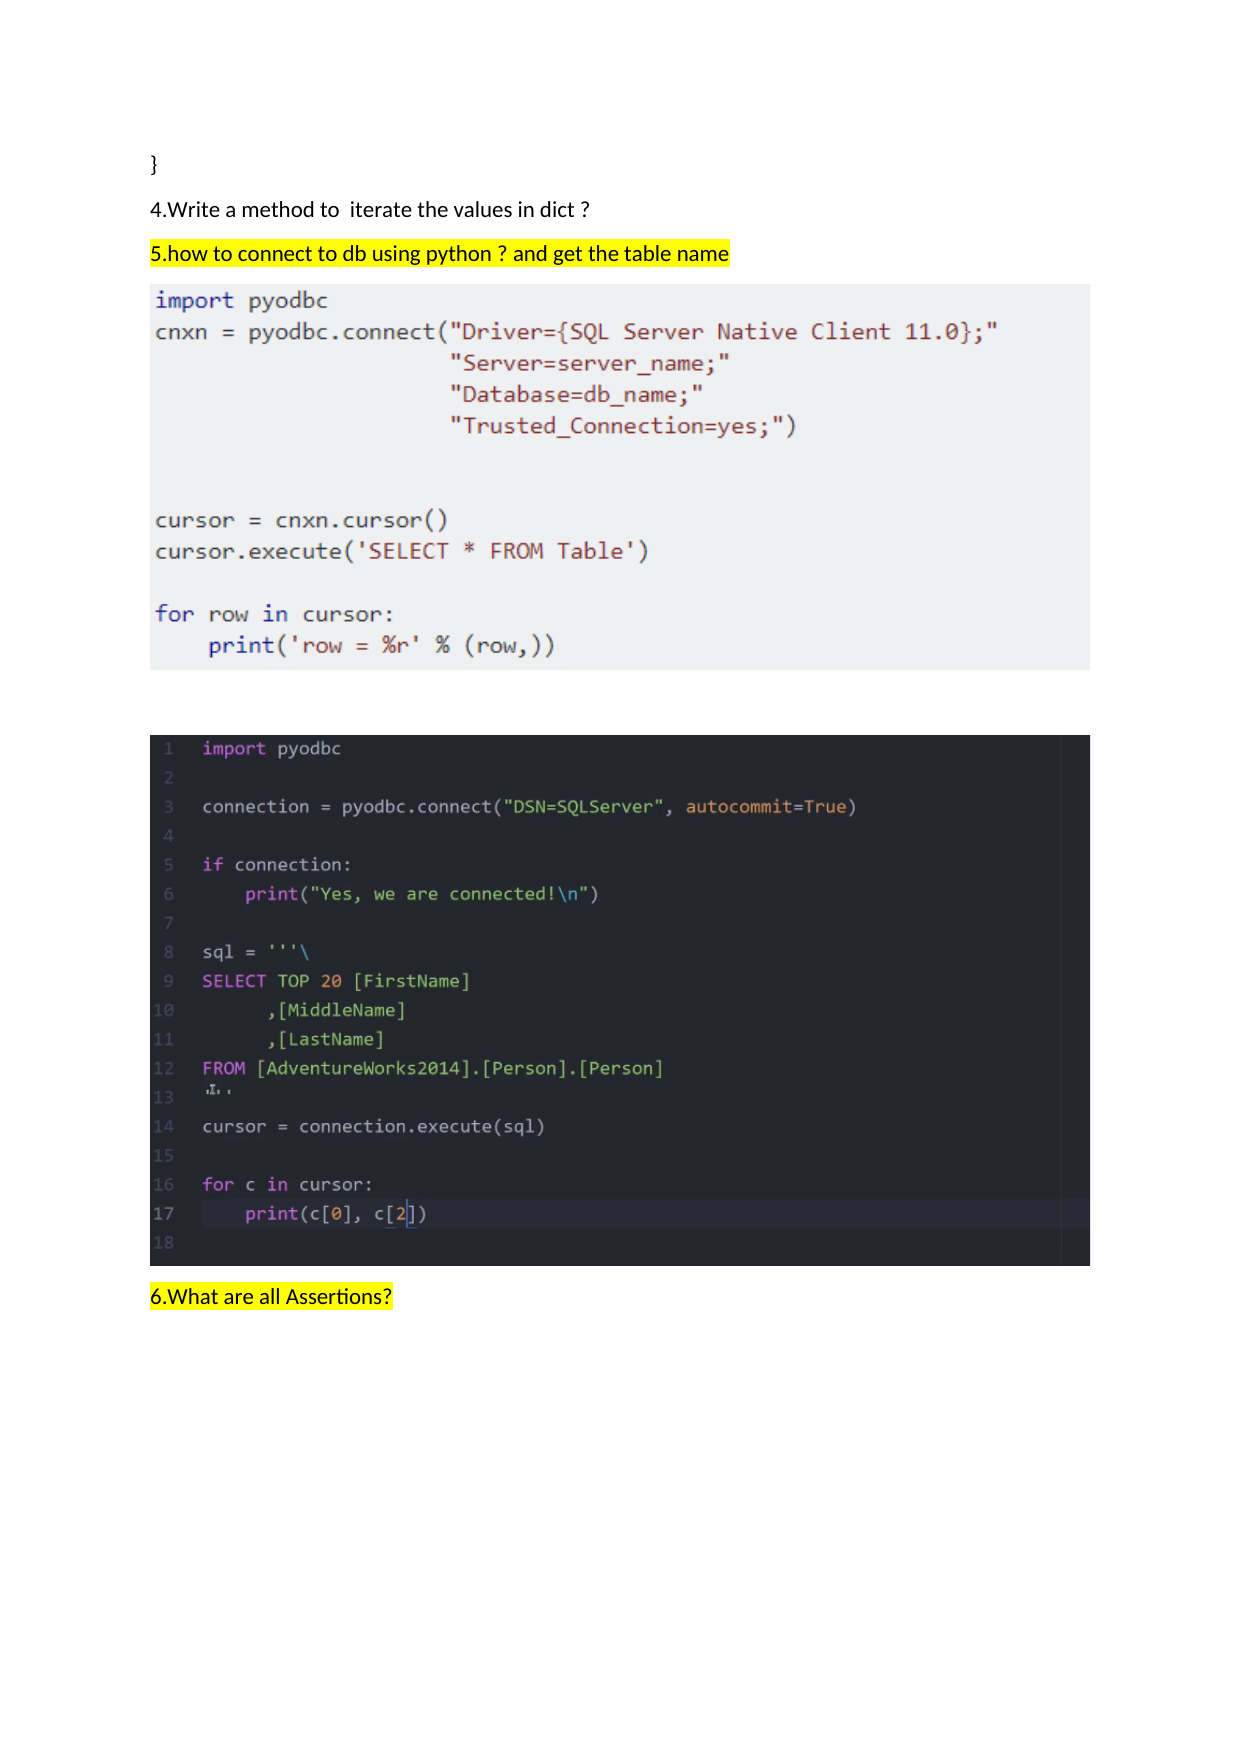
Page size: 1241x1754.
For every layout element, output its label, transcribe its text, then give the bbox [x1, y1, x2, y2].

text 5.how to connect to db using python ? and get the table name [150, 239, 1090, 267]
text } [150, 150, 1090, 178]
text 4.Write a method to iterate the values in dict ? [150, 195, 1090, 223]
text 6.What are all Assertions? [150, 1282, 1090, 1310]
